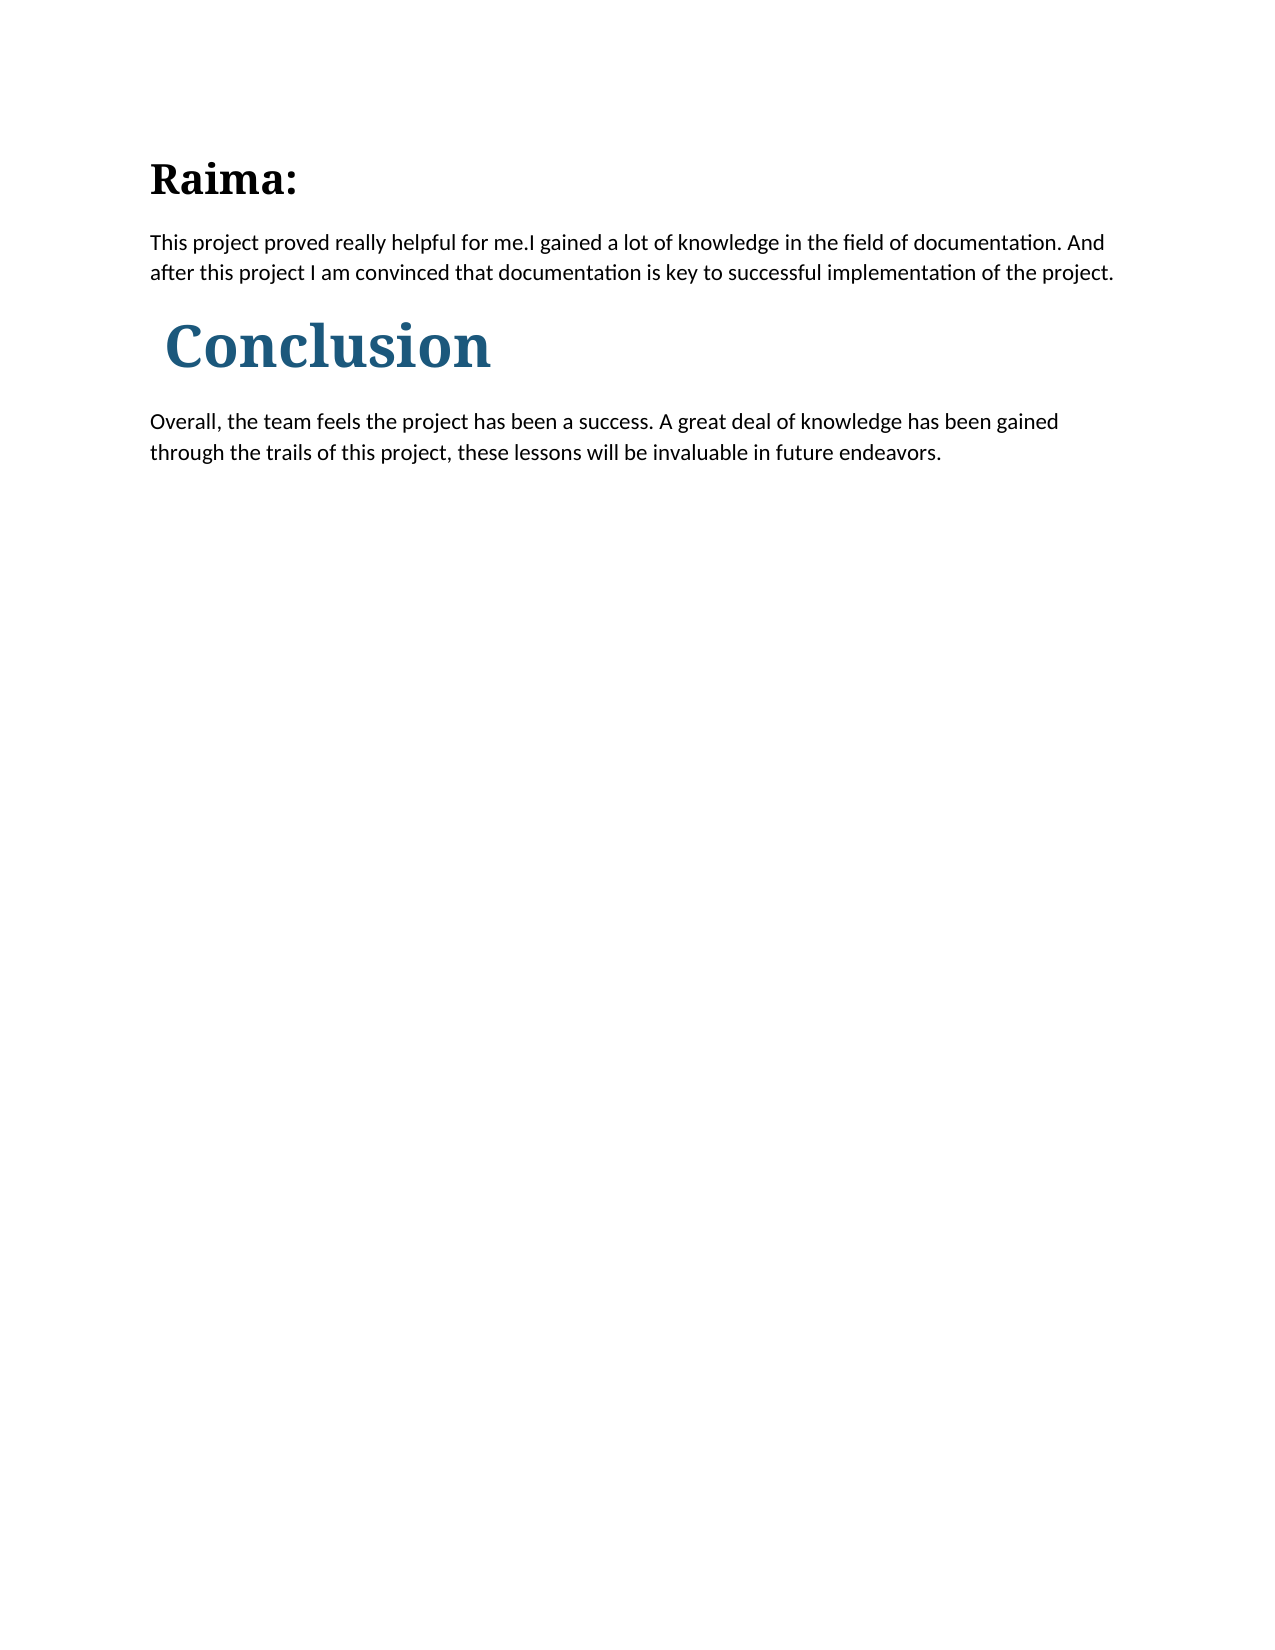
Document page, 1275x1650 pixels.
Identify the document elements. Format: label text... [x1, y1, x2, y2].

text This project proved really helpful for me.I gained a lot of knowledge in the field of documentation. And after this project I am convinced that documentation is key to successful implementation of the project. [150, 228, 1125, 286]
subtitle Conclusion [150, 305, 1125, 384]
text Overall, the team feels the project has been a success. A great deal of knowledge has been gained through the trails of this project, these lessons will be invaluable in future endeavors. [150, 407, 1125, 466]
text Raima: [150, 150, 1125, 207]
